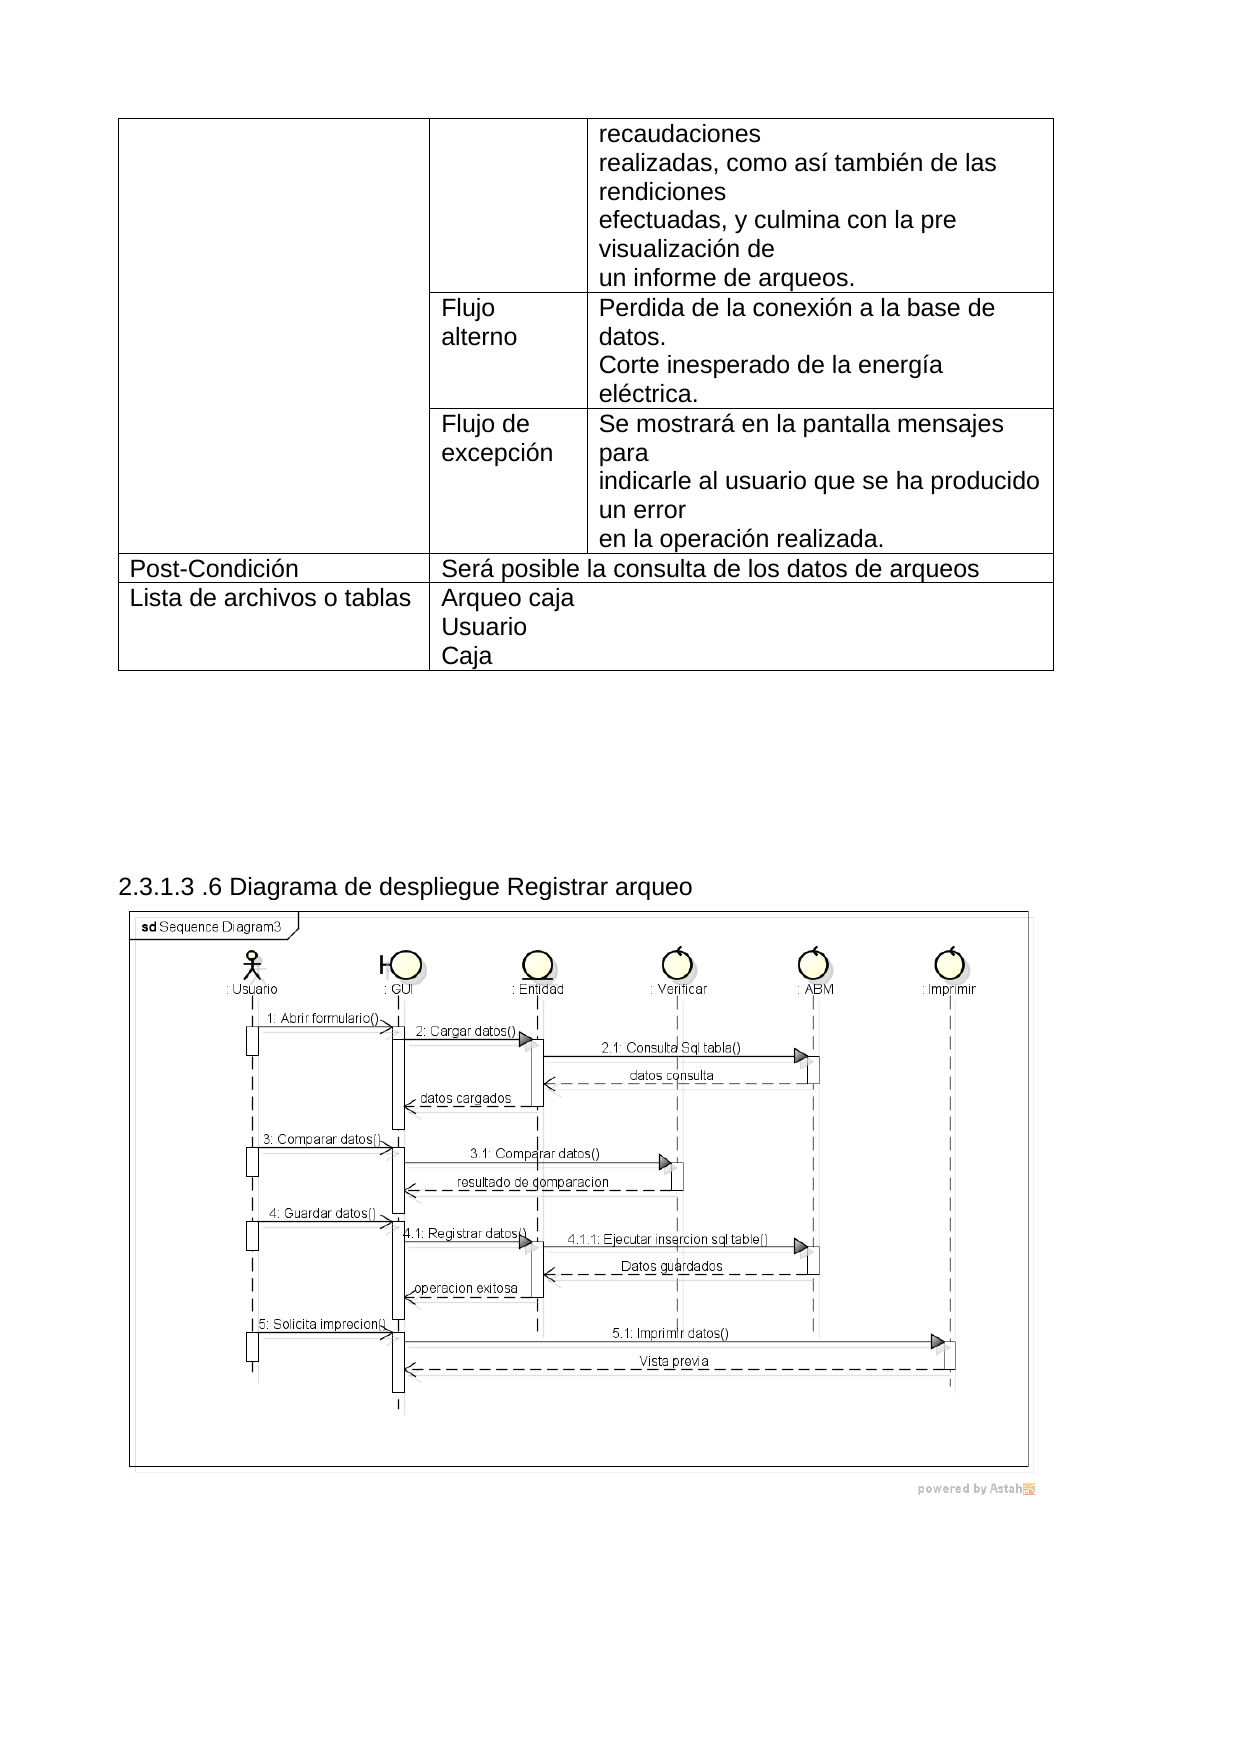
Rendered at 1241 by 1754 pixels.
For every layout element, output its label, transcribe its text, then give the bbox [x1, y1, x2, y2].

table_cell [119, 119, 429, 552]
table_cell Se mostrará en la pantalla mensajes para indicarle al usuario que se ha producido un error en la operación realizada. [588, 409, 1053, 552]
table_cell Arqueo caja Usuario Caja [430, 583, 1053, 669]
table_cell Flujo alterno [430, 293, 587, 408]
table_cell Post-Condición [119, 554, 429, 582]
table_cell Lista de archivos o tablas [119, 583, 429, 669]
table_cell recaudaciones realizadas, como así también de las rendiciones efectuadas, y culmina con la pre visualización de un informe de arqueos. [588, 119, 1053, 292]
table_cell Será posible la consulta de los datos de arqueos [430, 554, 1053, 582]
table_cell [430, 119, 587, 292]
table_cell Flujo de excepción [430, 409, 587, 552]
text 2.3.1.3 .6 Diagrama de despliegue Registrar arqueo [118, 872, 1122, 901]
table_cell Perdida de la conexión a la base de datos. Corte inesperado de la energía eléctrica. [588, 293, 1053, 408]
